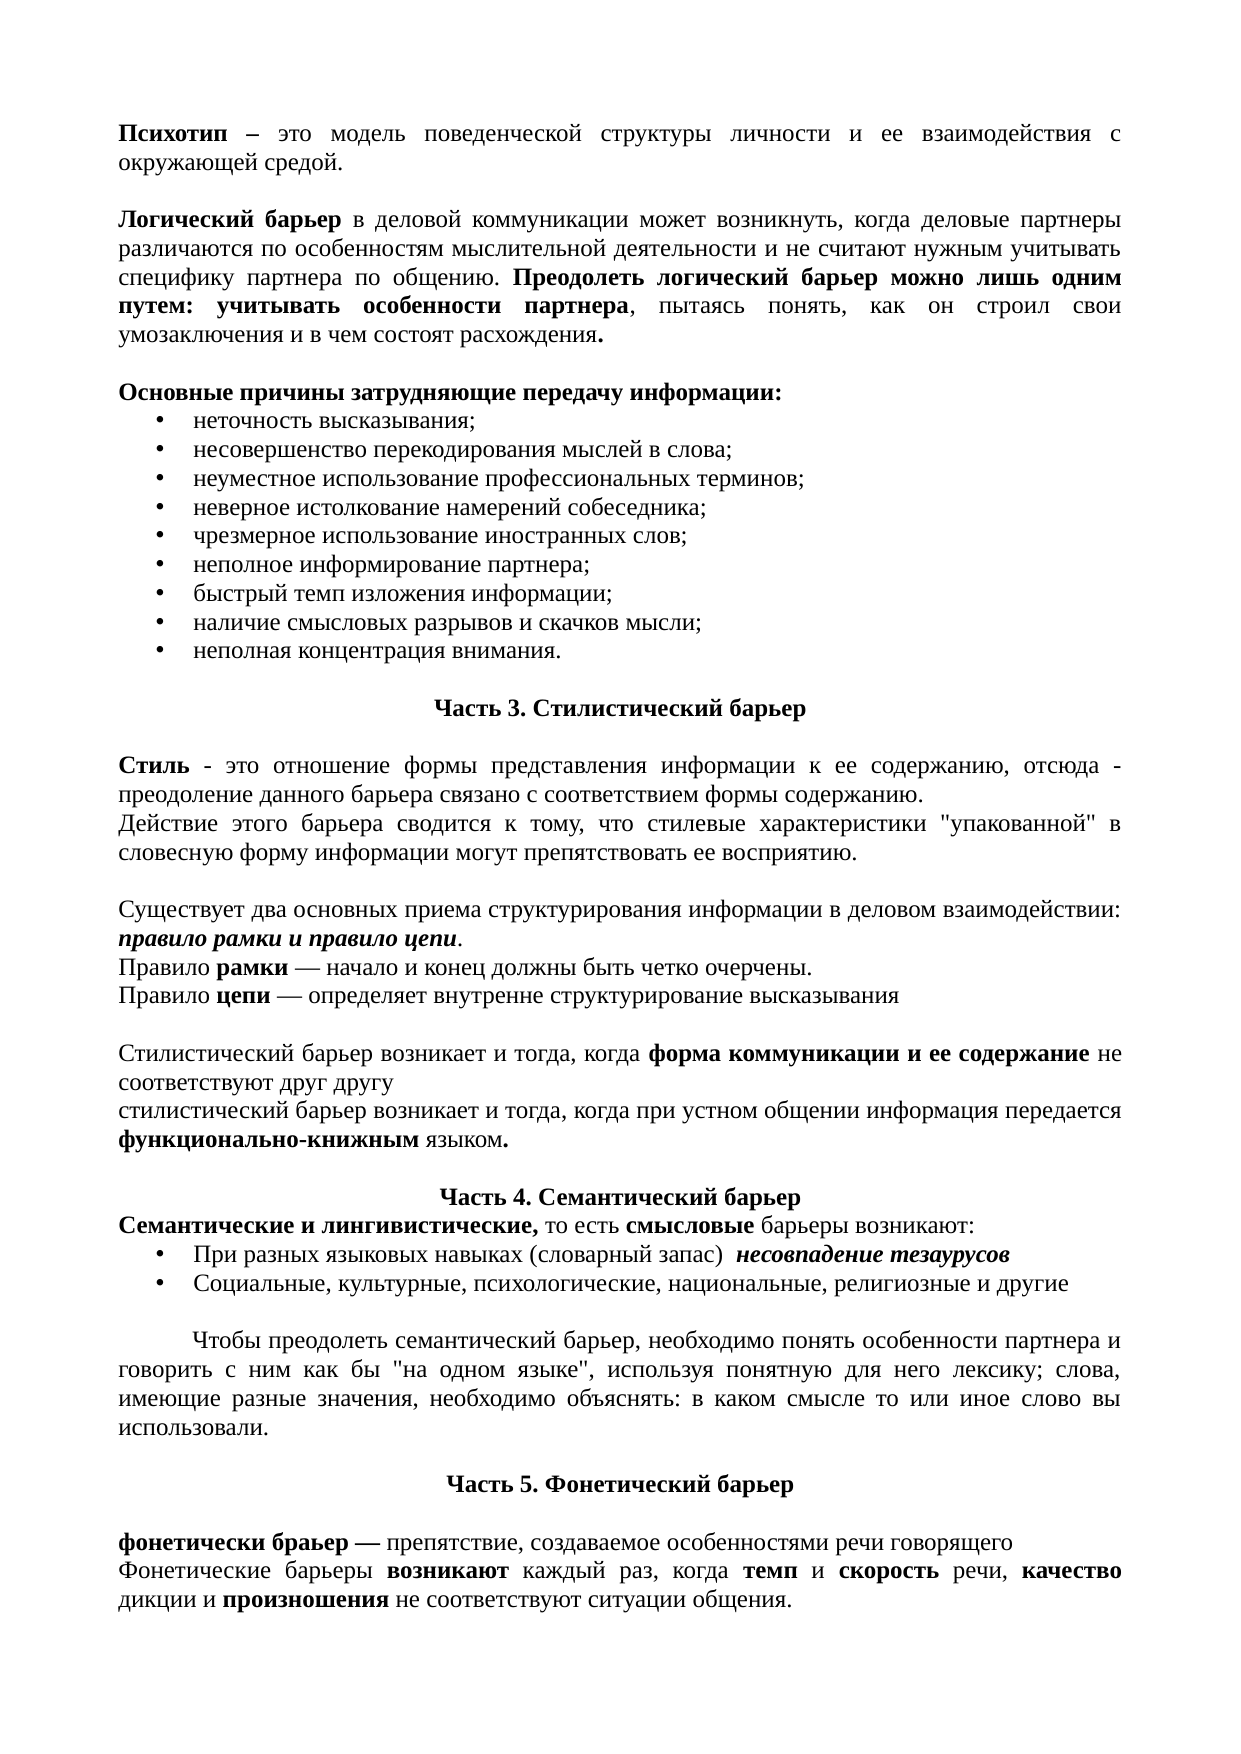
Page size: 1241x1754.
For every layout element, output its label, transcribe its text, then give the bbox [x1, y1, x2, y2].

list наличие смысловых разрывов и скачков мысли; [156, 607, 1122, 636]
text Стиль - это отношение формы представления информации к ее содержанию, отсюда - преодоление данного барьера связано с соответствием формы содержанию. [118, 751, 1122, 808]
text Часть 3. Стилистический барьер [118, 693, 1122, 722]
text Фонетические барьеры возникают каждый раз, когда темп и скорость речи, качество дикции и произношения не соответствуют ситуации общения. [118, 1556, 1122, 1613]
text Стилистический барьер возникает и тогда, когда форма коммуникации и ее содержание не соответствуют друг другу [118, 1038, 1122, 1096]
text Основные причины затрудняющие передачу информации: [118, 377, 1122, 406]
list неуместное использование профессиональных терминов; [156, 463, 1122, 492]
list Социальные, культурные, психологические, национальные, религиозные и другие [156, 1268, 1122, 1297]
list несовершенство перекодирования мыслей в слова; [156, 434, 1122, 463]
list неверное истолкование намерений собеседника; [156, 492, 1122, 521]
text стилистический барьер возникает и тогда, когда при устном общении информация передается функционально-книжным языком. [118, 1096, 1122, 1153]
list неполная концентрация внимания. [156, 636, 1122, 664]
list При разных языковых навыках (словарный запас) не­совпадение тезаурусов [156, 1239, 1122, 1268]
text Чтобы преодолеть семантический барьер, необходимо понять особенности партнера и говорить с ним как бы "на одном языке", используя понятную для него лексику; слова, имеющие разные значения, необходимо объяснять: в каком смысле то или иное слово вы использовали. [118, 1326, 1122, 1441]
text Психотип – это модель поведенческой структуры личности и ее взаимодействия с окружающей средой. [118, 118, 1122, 176]
text Логический барьер в деловой коммуникации может возникнуть, когда деловые партнеры различаются по особенностям мыслительной деятельности и не считают нужным учитывать специфику партнера по общению. Преодолеть логический барьер можно лишь одним путем: учитывать особенности партнера, пытаясь понять, как он строил свои умозаключения и в чем состоят расхождения. [118, 204, 1122, 348]
text Действие этого барьера сводится к тому, что стилевые характеристики "упакованной" в словесную форму информации могут препятствовать ее восприятию. [118, 808, 1122, 866]
list неполное информирование партнера; [156, 549, 1122, 578]
text Правило рамки — начало и конец должны быть четко очерчены. [118, 952, 1122, 981]
text Часть 5. Фонетический барьер [118, 1469, 1122, 1498]
text Семантические и лингивистические, то есть смысловые барьеры возникают: [118, 1211, 1122, 1239]
text Правило цепи — определяет внутренне структурирование высказывания [118, 981, 1122, 1009]
list чрезмерное использование иностранных слов; [156, 521, 1122, 549]
list быстрый темп изложения информации; [156, 578, 1122, 607]
text Существует два основных приема структурирования информации в деловом взаимодействии: правило рамки и правило цепи. [118, 894, 1122, 952]
text Часть 4. Семантический барьер [118, 1182, 1122, 1211]
text фонетически браьер — препятствие, создаваемое особенностями речи говорящего [118, 1527, 1122, 1556]
list неточность высказывания; [156, 406, 1122, 434]
